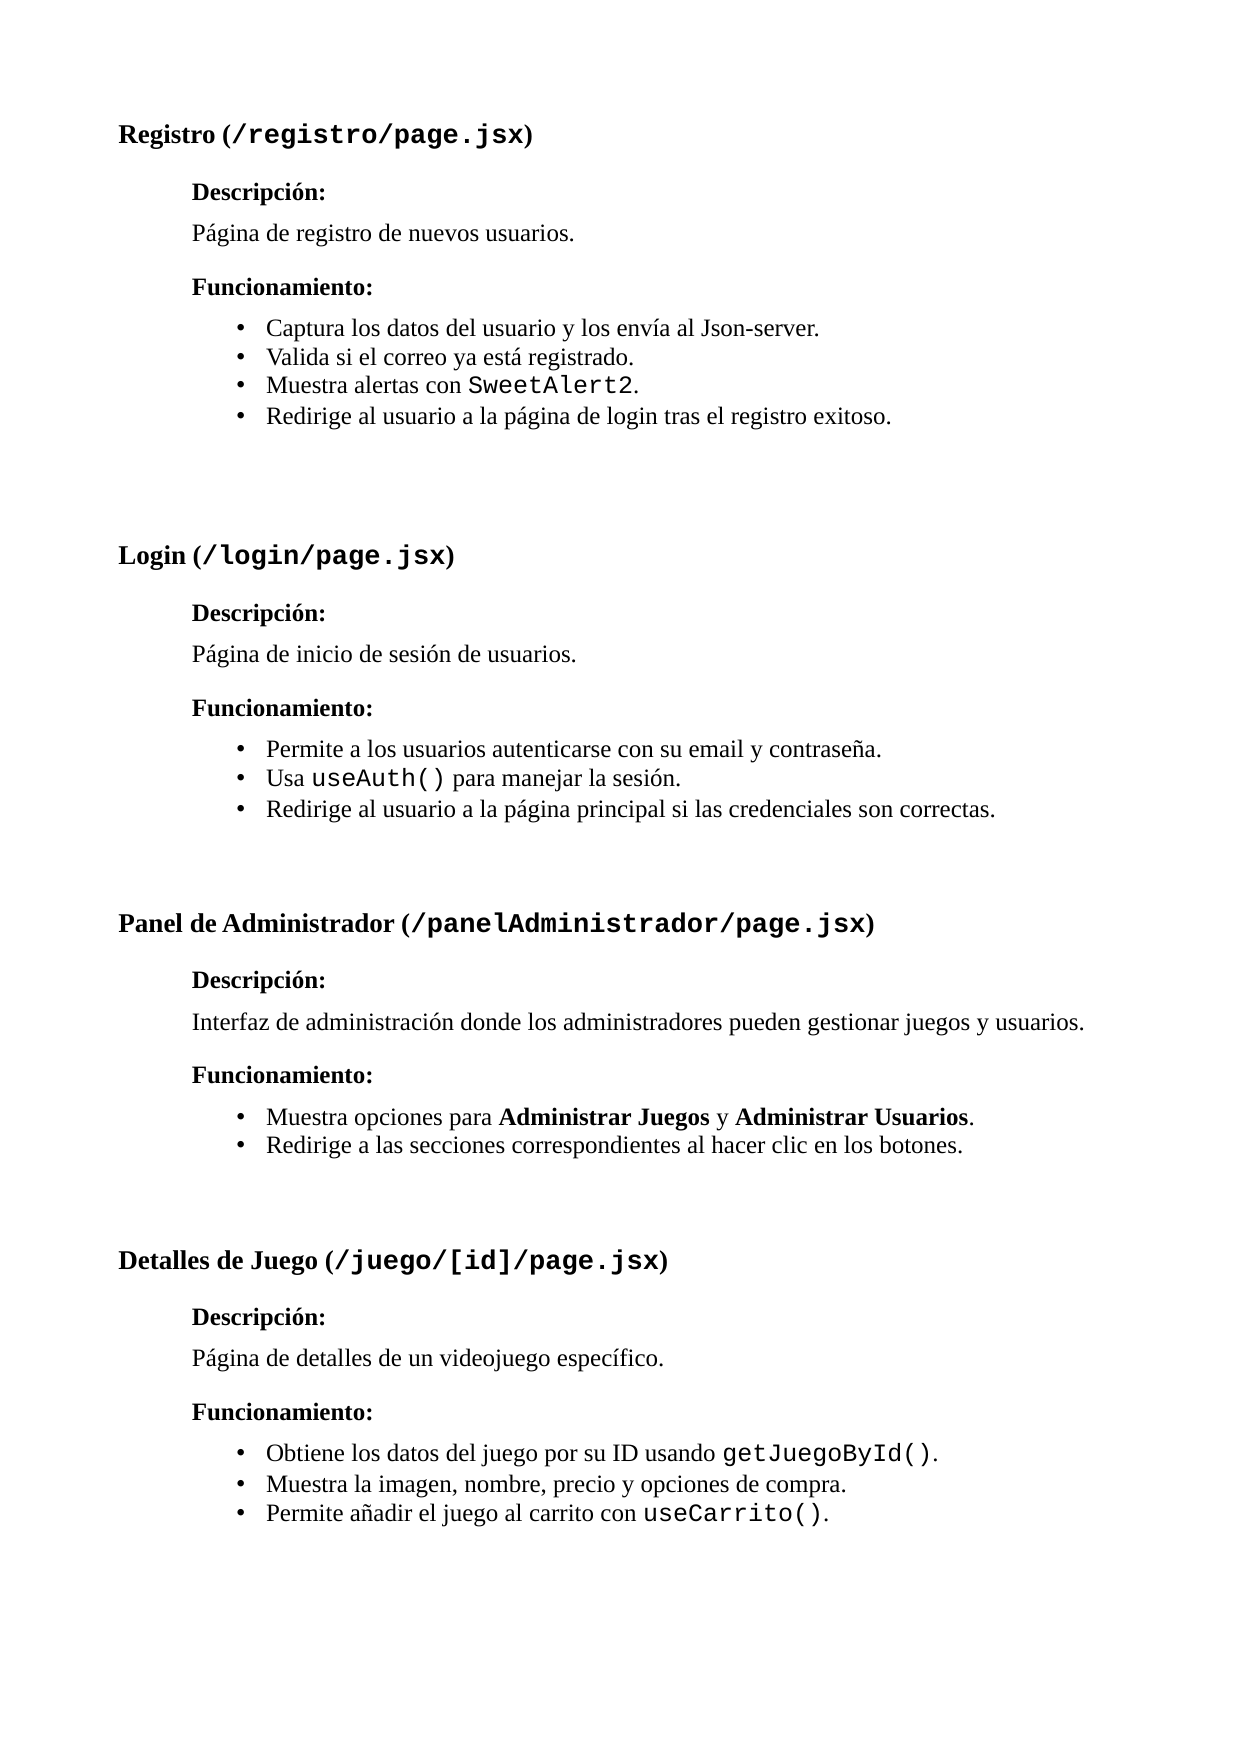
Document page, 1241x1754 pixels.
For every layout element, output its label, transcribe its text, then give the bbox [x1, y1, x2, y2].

subtitle Funcionamiento: [192, 272, 1122, 300]
list Permite añadir el juego al carrito con useCarrito(). [236, 1498, 1122, 1529]
subtitle Descripción: [192, 966, 1122, 994]
subtitle Funcionamiento: [192, 693, 1122, 722]
subtitle Funcionamiento: [192, 1061, 1122, 1089]
list Muestra opciones para Administrar Juegos y Administrar Usuarios. [236, 1102, 1122, 1131]
list Redirige al usuario a la página de login tras el registro exitoso. [236, 401, 1122, 430]
list Usa useAuth() para manejar la sesión. [236, 763, 1122, 794]
subtitle Funcionamiento: [192, 1397, 1122, 1426]
subtitle Detalles de Juego (/juego/[id]/page.jsx) [118, 1244, 1122, 1277]
subtitle Panel de Administrador (/panelAdministrador/page.jsx) [118, 907, 1122, 941]
text Página de detalles de un videojuego específico. [192, 1343, 1122, 1372]
subtitle Descripción: [192, 598, 1122, 627]
subtitle Descripción: [192, 177, 1122, 205]
list Permite a los usuarios autenticarse con su email y contraseña. [236, 734, 1122, 763]
text Interfaz de administración donde los administradores pueden gestionar juegos y usuarios. [192, 1007, 1122, 1036]
text Página de inicio de sesión de usuarios. [192, 639, 1122, 668]
subtitle Login (/login/page.jsx) [118, 539, 1122, 573]
list Muestra la imagen, nombre, precio y opciones de compra. [236, 1469, 1122, 1498]
list Valida si el correo ya está registrado. [236, 342, 1122, 370]
subtitle Registro (/registro/page.jsx) [118, 118, 1122, 152]
list Muestra alertas con SweetAlert2. [236, 370, 1122, 401]
list Captura los datos del usuario y los envía al Json-server. [236, 313, 1122, 342]
list Redirige al usuario a la página principal si las credenciales son correctas. [236, 794, 1122, 822]
text Página de registro de nuevos usuarios. [192, 218, 1122, 247]
list Redirige a las secciones correspondientes al hacer clic en los botones. [236, 1131, 1122, 1159]
subtitle Descripción: [192, 1302, 1122, 1331]
list Obtiene los datos del juego por su ID usando getJuegoById(). [236, 1438, 1122, 1469]
